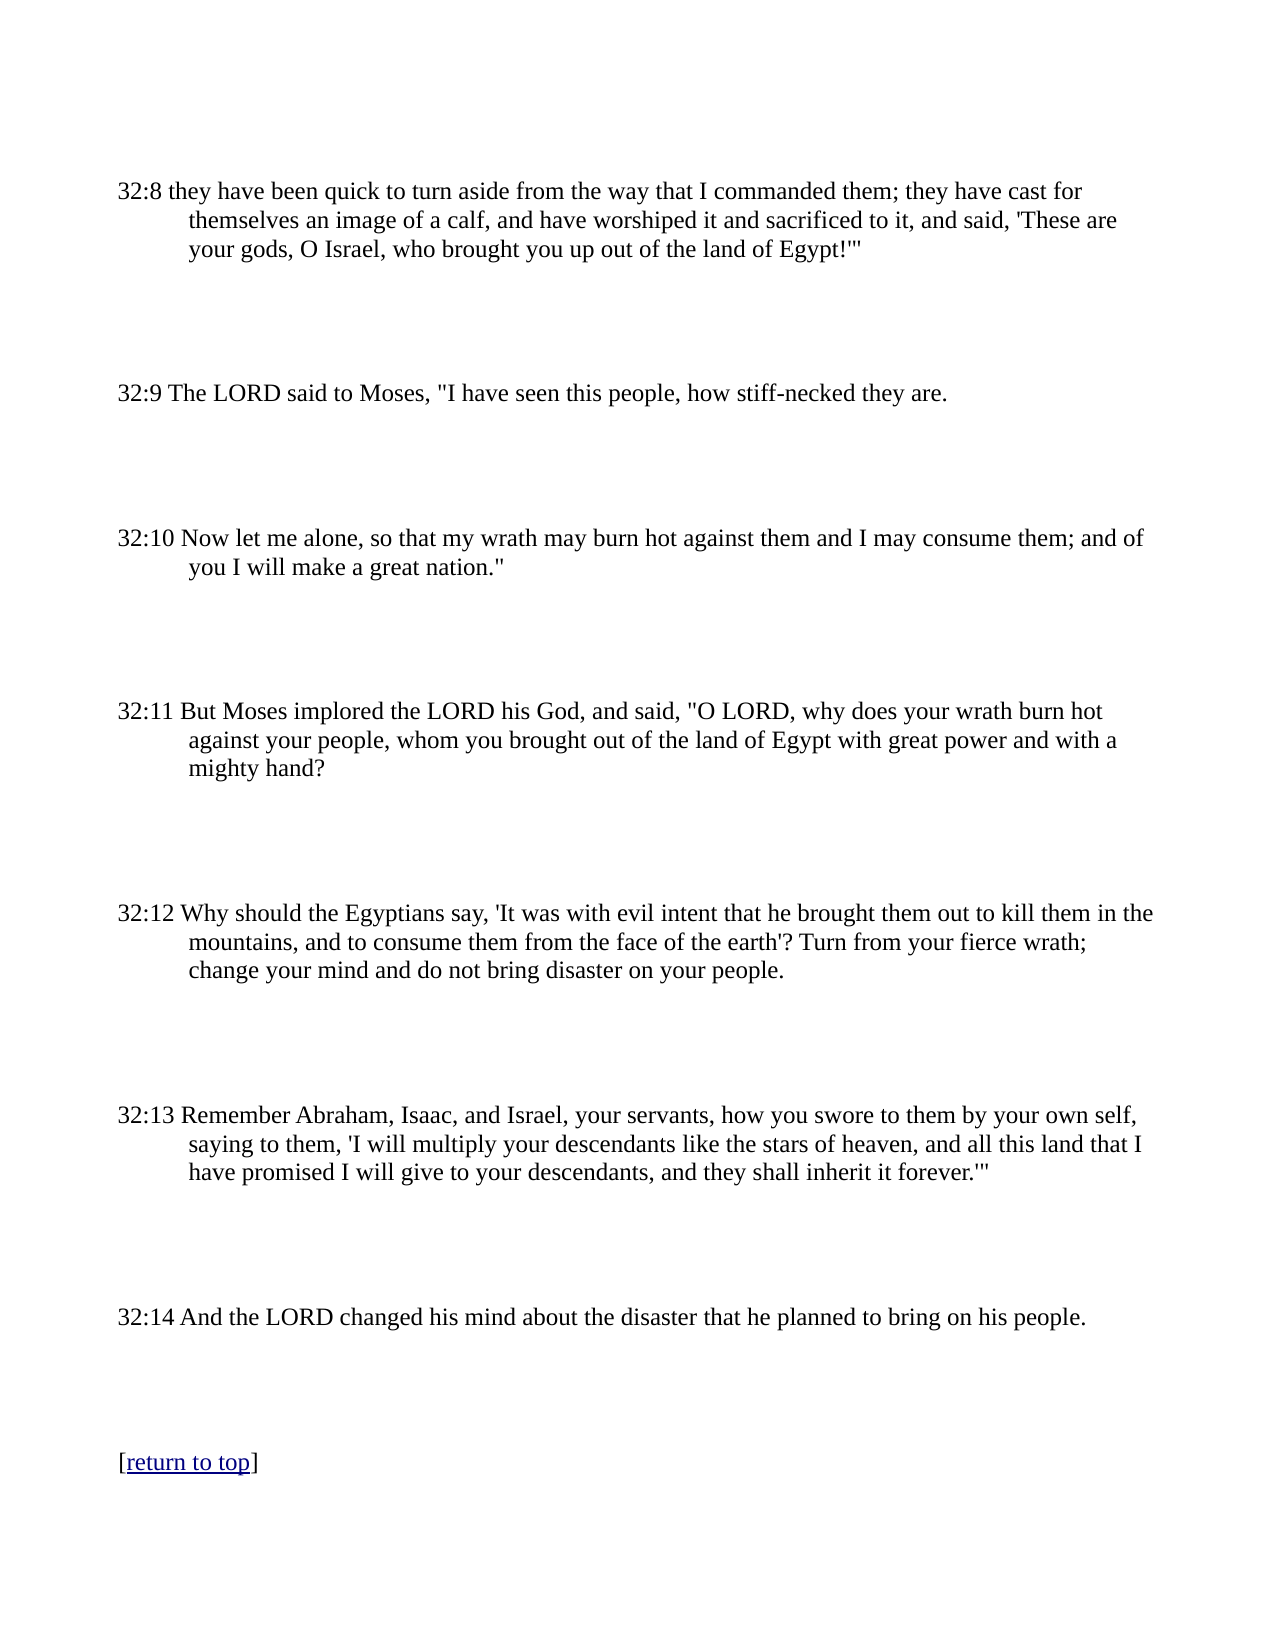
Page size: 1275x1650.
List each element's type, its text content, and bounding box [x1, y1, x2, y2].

text [117, 118, 1157, 147]
text 32:11 But Moses implored the LORD his God, and said, "O LORD, why does your wrath burn hot against your people, whom you brought out of the land of Egypt with great power and with a mighty hand? [117, 696, 1157, 868]
text 32:9 The LORD said to Moses, "I have seen this people, how stiff-necked they are. [117, 378, 1157, 493]
text 32:14 And the LORD changed his mind about the disaster that he planned to bring on his people. [117, 1302, 1157, 1331]
text 32:12 Why should the Egyptians say, 'It was with evil intent that he brought them out to kill them in the mountains, and to consume them from the face of the earth'? Turn from your fierce wrath; change your mind and do not bring disaster on your people. [117, 898, 1157, 1071]
text [return to top] [118, 1447, 1157, 1476]
text 32:10 Now let me alone, so that my wrath may burn hot against them and I may consume them; and of you I will make a great nation." [117, 523, 1157, 667]
text 32:8 they have been quick to turn aside from the way that I commanded them; they have cast for themselves an image of a calf, and have worshiped it and sacrificed to it, and said, 'These are your gods, O Israel, who brought you up out of the land of Egypt!'" [117, 176, 1157, 349]
text 32:13 Remember Abraham, Isaac, and Israel, your servants, how you swore to them by your own self, saying to them, 'I will multiply your descendants like the stars of heaven, and all this land that I have promised I will give to your descendants, and they shall inherit it forever.'" [117, 1100, 1157, 1272]
